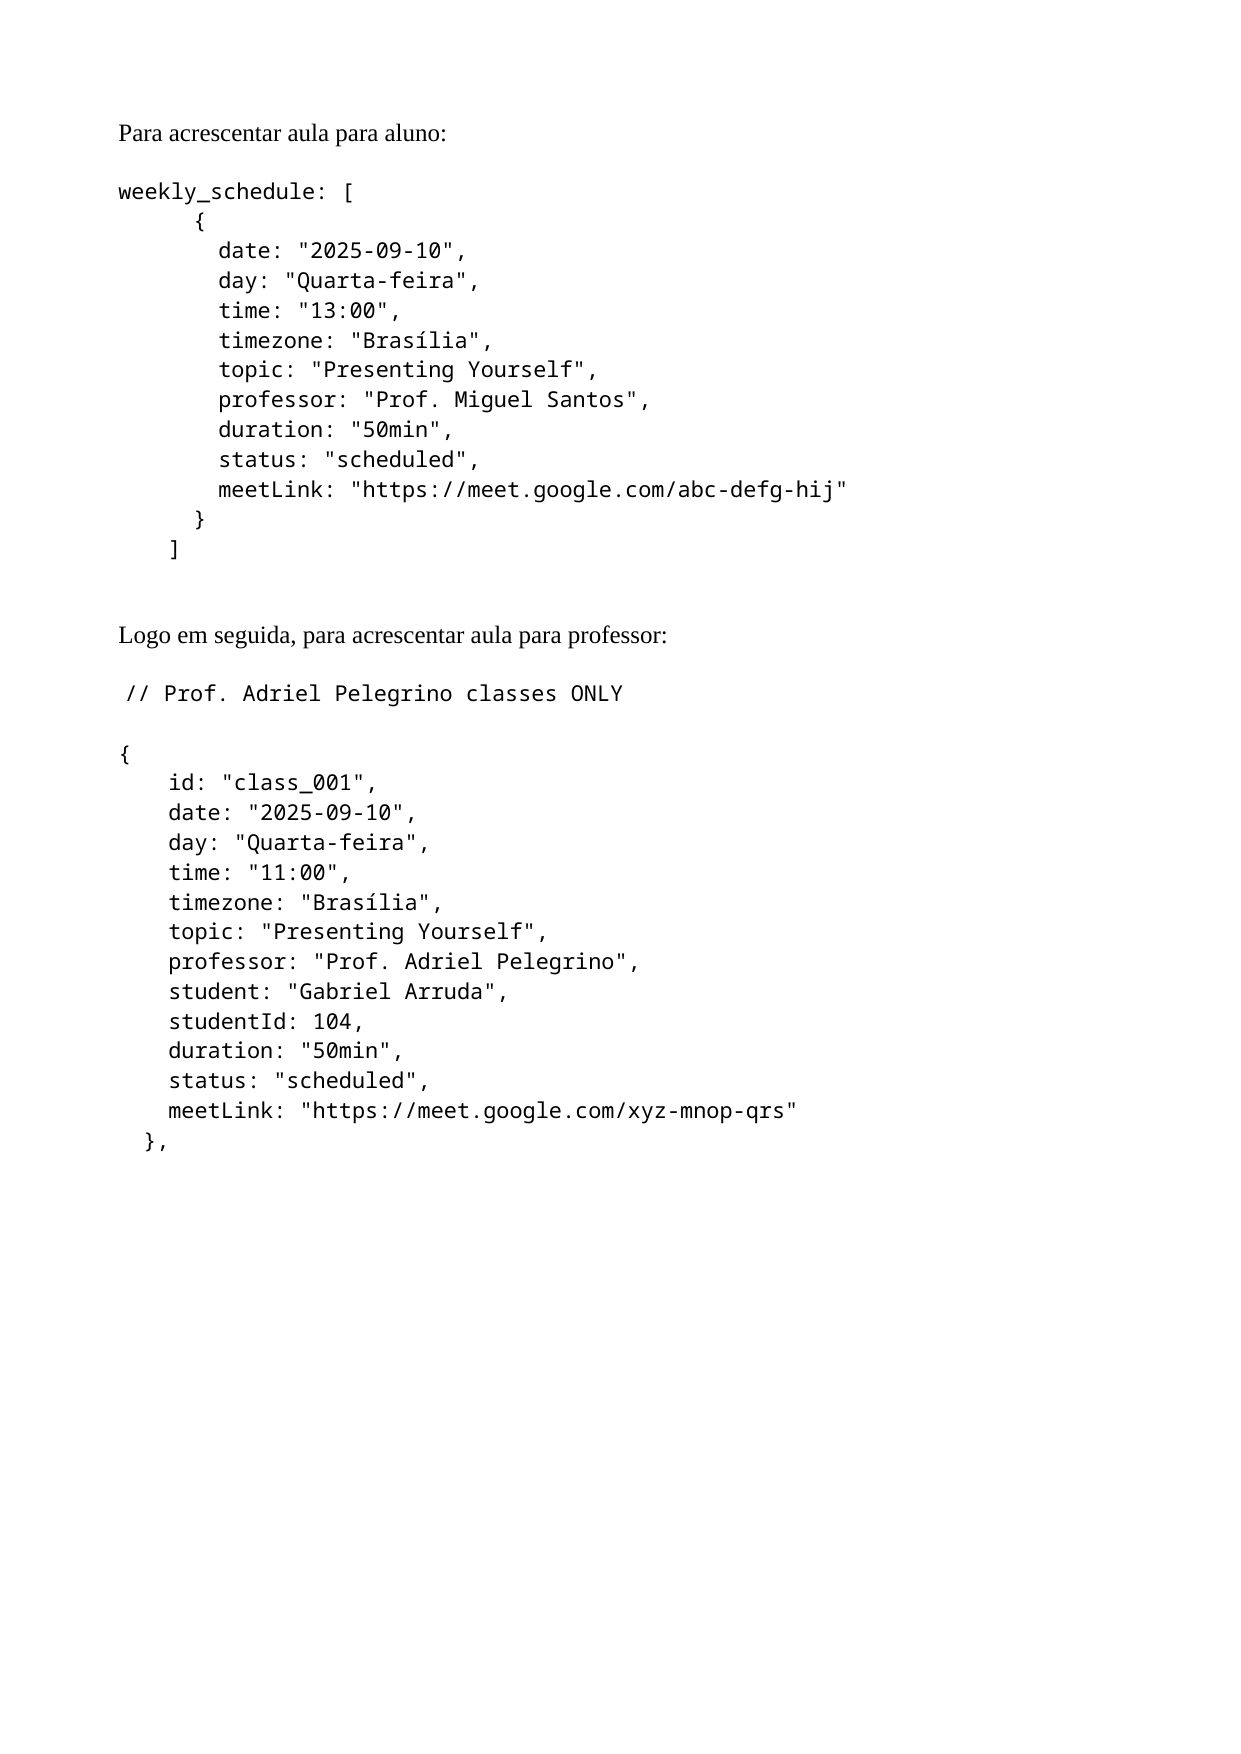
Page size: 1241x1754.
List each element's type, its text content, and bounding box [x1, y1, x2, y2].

text ] [118, 533, 1122, 563]
text date: "2025-09-10", [118, 797, 1122, 827]
text date: "2025-09-10", [118, 235, 1122, 265]
text status: "scheduled", [118, 1065, 1122, 1095]
text status: "scheduled", [118, 444, 1122, 473]
text studentId: 104, [118, 1006, 1122, 1035]
text time: "13:00", [118, 295, 1122, 324]
text meetLink: "https://meet.google.com/abc-defg-hij" [118, 473, 1122, 503]
text duration: "50min", [118, 1035, 1122, 1065]
text timezone: "Brasília", [118, 886, 1122, 916]
text duration: "50min", [118, 414, 1122, 444]
text day: "Quarta-feira", [118, 827, 1122, 857]
text professor: "Prof. Miguel Santos", [118, 384, 1122, 414]
text professor: "Prof. Adriel Pelegrino", [118, 946, 1122, 976]
text id: "class_001", [118, 767, 1122, 797]
text topic: "Presenting Yourself", [118, 354, 1122, 384]
text } [118, 503, 1122, 533]
text topic: "Presenting Yourself", [118, 916, 1122, 946]
text weekly_schedule: [ [118, 176, 1122, 205]
text Para acrescentar aula para aluno: [118, 118, 1122, 147]
text student: "Gabriel Arruda", [118, 976, 1122, 1006]
text Logo em seguida, para acrescentar aula para professor: // Prof. Adriel Pelegrino classes ONLY { [118, 620, 1122, 767]
text time: "11:00", [118, 857, 1122, 886]
text day: "Quarta-feira", [118, 265, 1122, 295]
text { [118, 205, 1122, 235]
text }, [118, 1125, 1122, 1154]
text timezone: "Brasília", [118, 324, 1122, 354]
text meetLink: "https://meet.google.com/xyz-mnop-qrs" [118, 1095, 1122, 1125]
